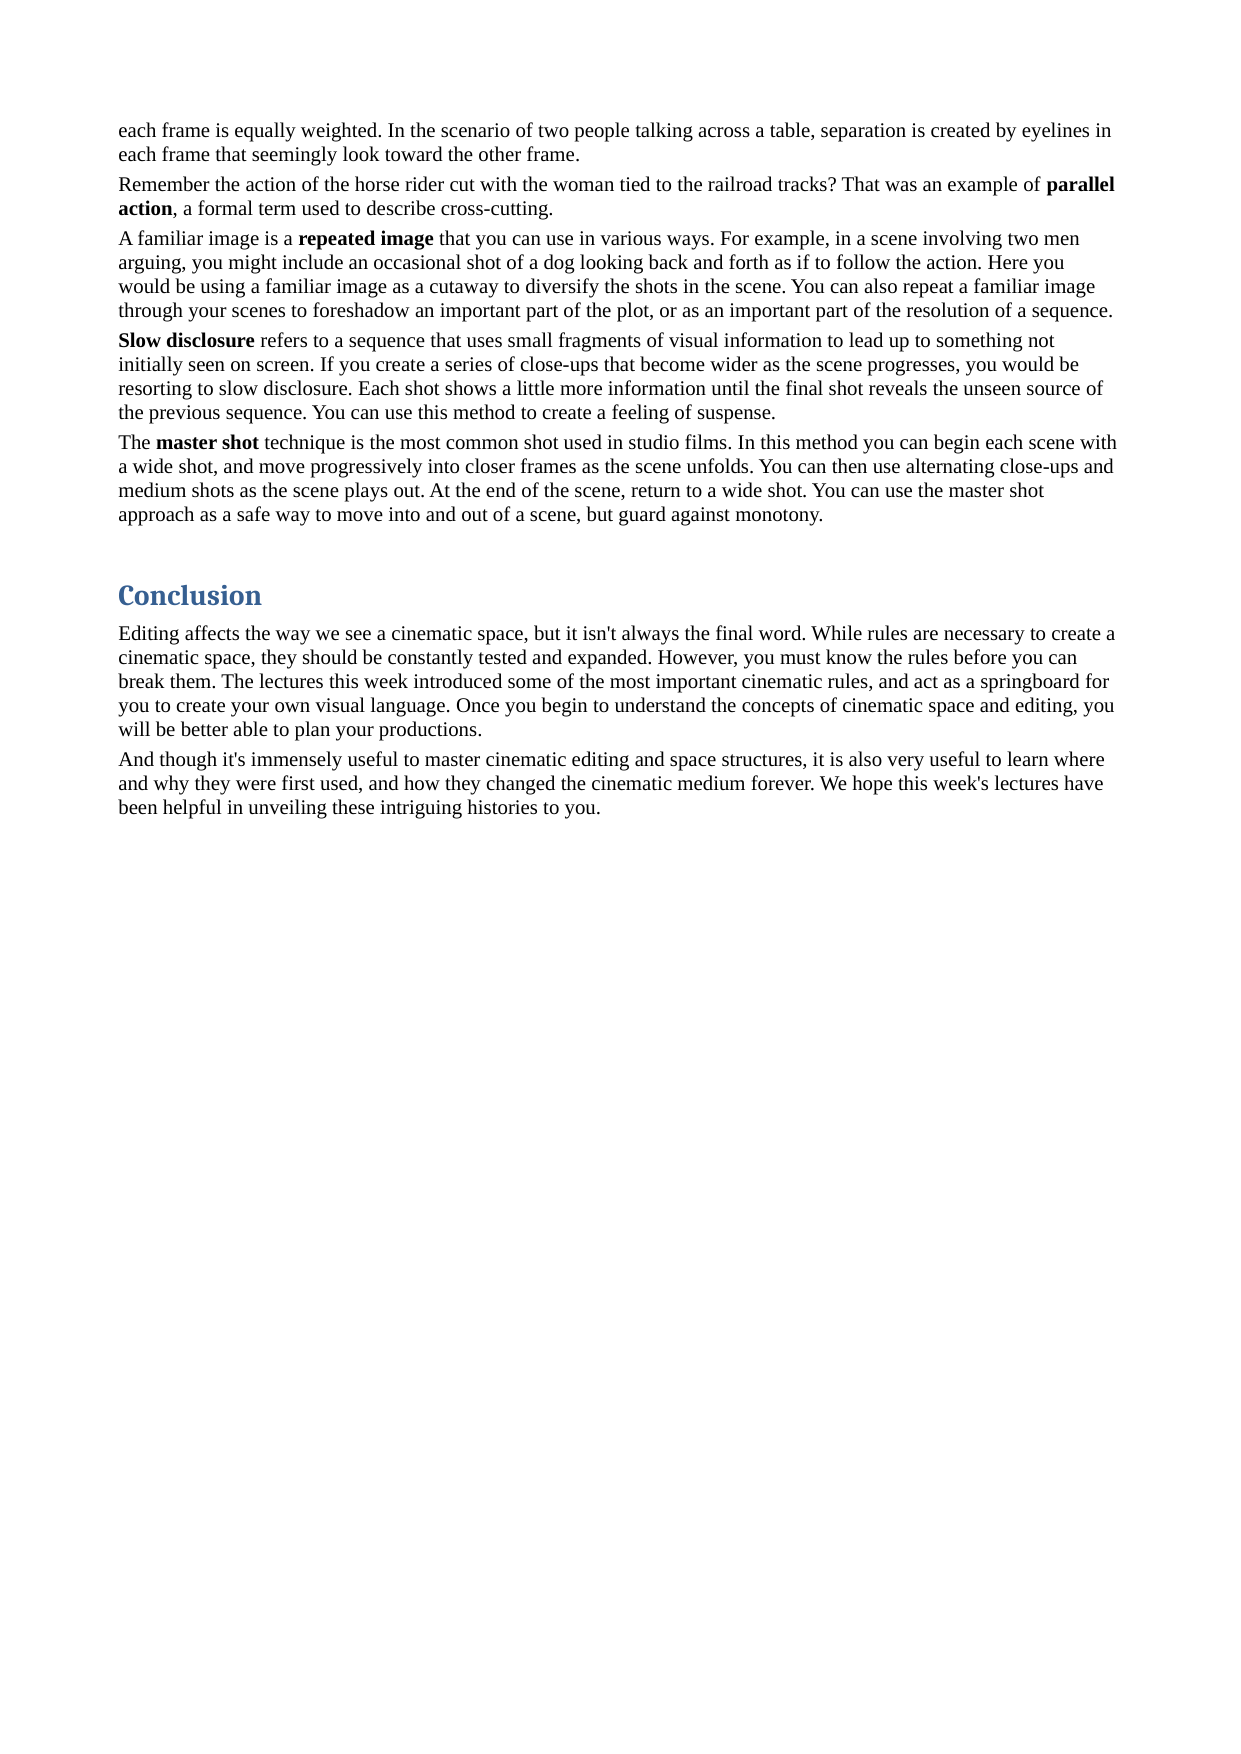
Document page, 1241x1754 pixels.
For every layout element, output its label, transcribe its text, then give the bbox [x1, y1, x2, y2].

text each frame is equally weighted. In the scenario of two people talking across a table, separation is created by eyelines in each frame that seemingly look toward the other frame. [118, 118, 1122, 166]
text Slow disclosure refers to a sequence that uses small fragments of visual information to lead up to something not initially seen on screen. If you create a series of close-ups that become wider as the scene progresses, you would be resorting to slow disclosure. Each shot shows a little more information until the final shot reveals the unseen source of the previous sequence. You can use this method to create a feeling of suspense. [118, 328, 1122, 424]
subtitle Conclusion [118, 579, 1122, 613]
text Remember the action of the horse rider cut with the woman tied to the railroad tracks? That was an example of parallel action, a formal term used to describe cross-cutting. [118, 172, 1122, 220]
text The master shot technique is the most common shot used in studio films. In this method you can begin each scene with a wide shot, and move progressively into closer frames as the scene unfolds. You can then use alternating close-ups and medium shots as the scene plays out. At the end of the scene, return to a wide shot. You can use the master shot approach as a safe way to move into and out of a scene, but guard against monotony. [118, 430, 1122, 526]
text A familiar image is a repeated image that you can use in various ways. For example, in a scene involving two men arguing, you might include an occasional shot of a dog looking back and forth as if to follow the action. Here you would be using a familiar image as a cutaway to diversify the shots in the scene. You can also repeat a familiar image through your scenes to foreshadow an important part of the plot, or as an important part of the resolution of a sequence. [118, 226, 1122, 322]
text Editing affects the way we see a cinematic space, but it isn't always the final word. While rules are necessary to create a cinematic space, they should be constantly tested and expanded. However, you must know the rules before you can break them. The lectures this week introduced some of the most important cinematic rules, and act as a springboard for you to create your own visual language. Once you begin to understand the concepts of cinematic space and editing, you will be better able to plan your productions. [118, 621, 1122, 741]
text And though it's immensely useful to master cinematic editing and space structures, it is also very useful to learn where and why they were first used, and how they changed the cinematic medium forever. We hope this week's lectures have been helpful in unveiling these intriguing histories to you. [118, 747, 1122, 819]
